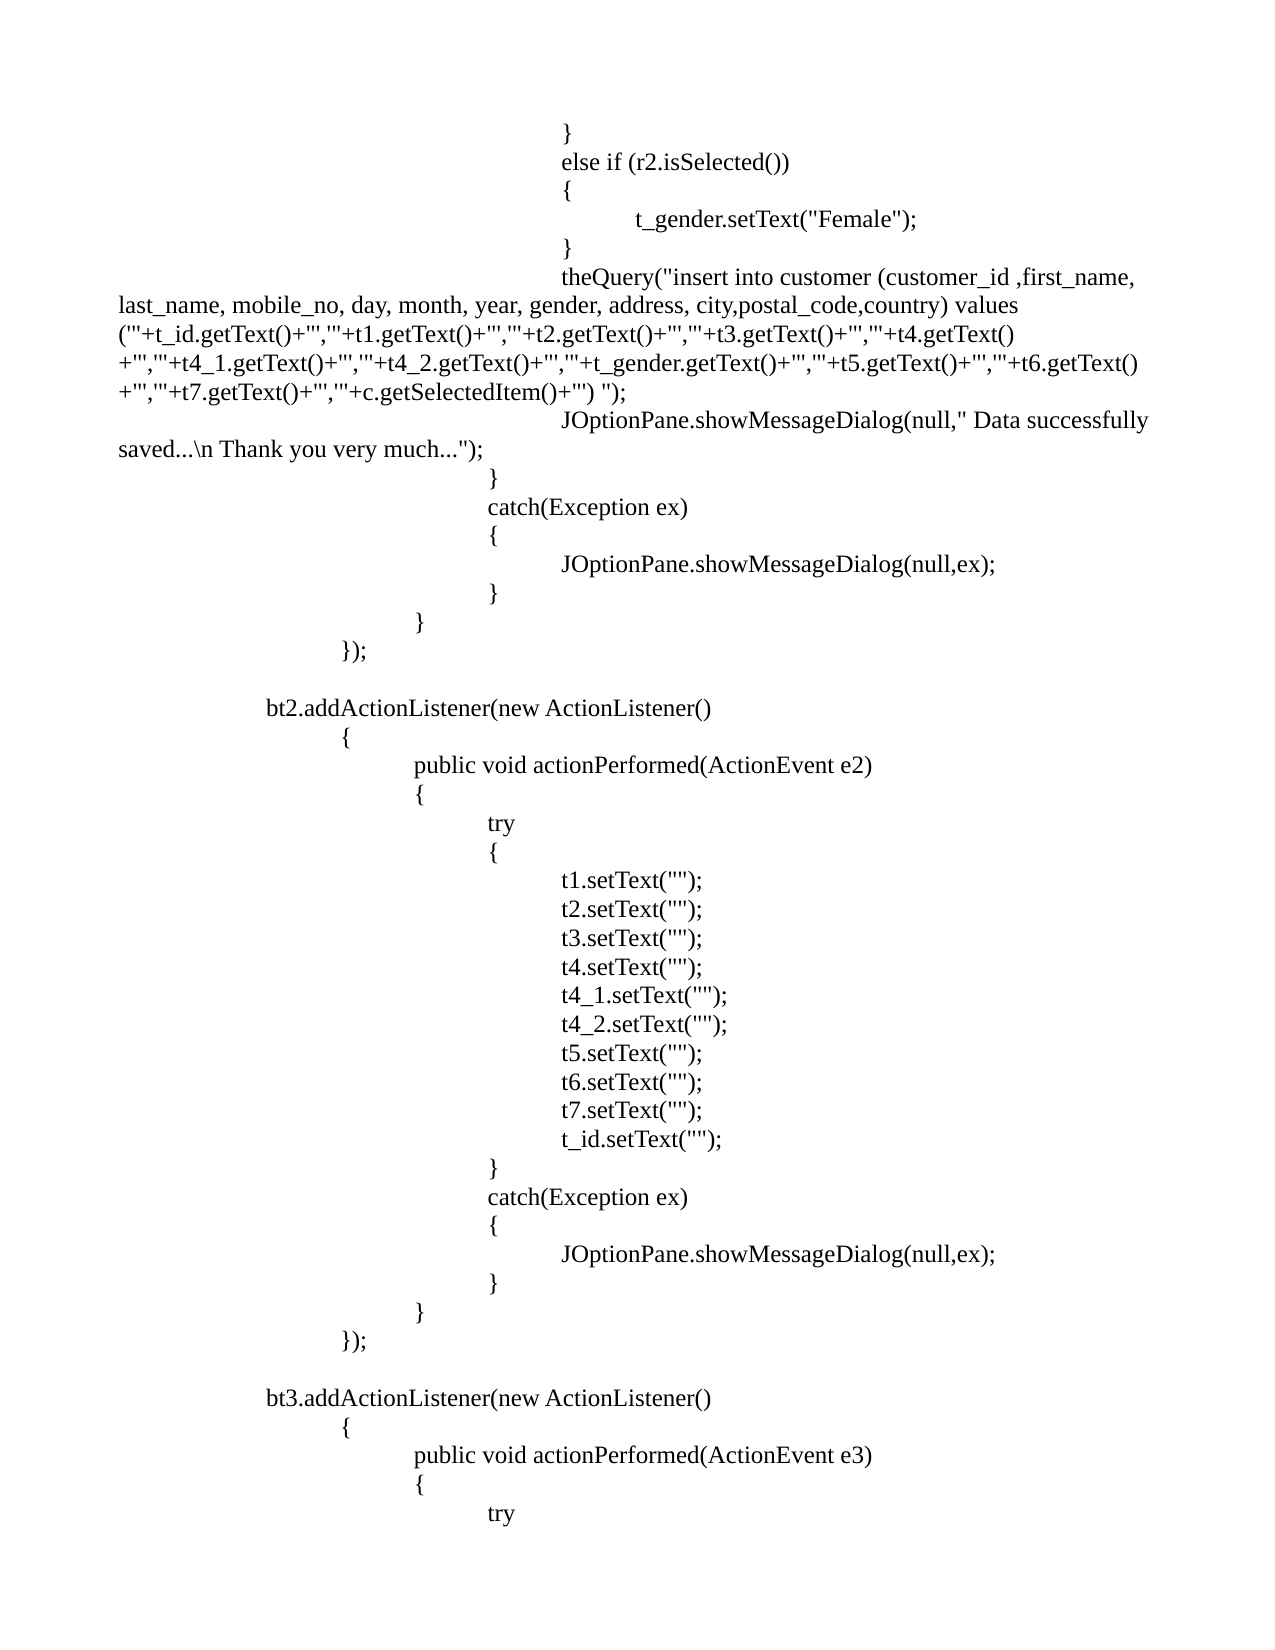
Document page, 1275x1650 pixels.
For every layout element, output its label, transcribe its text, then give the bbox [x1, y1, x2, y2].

text t_gender.setText("Female"); [118, 204, 1157, 233]
text t1.setText(""); [118, 866, 1157, 894]
text t4_2.setText(""); [118, 1009, 1157, 1038]
text { [118, 779, 1157, 808]
text { [118, 837, 1157, 866]
text { [118, 521, 1157, 549]
text JOptionPane.showMessageDialog(null,ex); [118, 549, 1157, 578]
text t3.setText(""); [118, 923, 1157, 952]
text public void actionPerformed(ActionEvent e2) [118, 751, 1157, 779]
text bt3.addActionListener(new ActionListener() [118, 1383, 1157, 1412]
text public void actionPerformed(ActionEvent e3) [118, 1441, 1157, 1469]
text t4.setText(""); [118, 952, 1157, 981]
text t2.setText(""); [118, 894, 1157, 923]
text try [118, 808, 1157, 837]
text t6.setText(""); [118, 1067, 1157, 1096]
text JOptionPane.showMessageDialog(null,ex); [118, 1239, 1157, 1268]
text }); [118, 1326, 1157, 1354]
text catch(Exception ex) [118, 1182, 1157, 1211]
text t_id.setText(""); [118, 1124, 1157, 1153]
text } [118, 118, 1157, 147]
text } [118, 578, 1157, 607]
text { [118, 722, 1157, 751]
text } [118, 1268, 1157, 1297]
text { [118, 1412, 1157, 1441]
text JOptionPane.showMessageDialog(null," Data successfully saved...\n Thank you very much..."); [118, 406, 1157, 463]
text }); [118, 636, 1157, 664]
text } [118, 463, 1157, 492]
text t5.setText(""); [118, 1038, 1157, 1067]
text t4_1.setText(""); [118, 981, 1157, 1009]
text } [118, 1153, 1157, 1182]
text t7.setText(""); [118, 1096, 1157, 1124]
text else if (r2.isSelected()) [118, 147, 1157, 176]
text } [118, 233, 1157, 262]
text { [118, 1211, 1157, 1239]
text { [118, 176, 1157, 204]
text bt2.addActionListener(new ActionListener() [118, 693, 1157, 722]
text } [118, 1297, 1157, 1326]
text catch(Exception ex) [118, 492, 1157, 521]
text theQuery("insert into customer (customer_id ,first_name, last_name, mobile_no, day, month, year, gender, address, city,postal_code,country) values ('"+t_id.getText()+"','"+t1.getText()+"','"+t2.getText()+"','"+t3.getText()+"','"+t4.getText()+"','"+t4_1.getText()+"','"+t4_2.getText()+"','"+t_gender.getText()+"','"+t5.getText()+"','"+t6.getText()+"','"+t7.getText()+"','"+c.getSelectedItem()+"') "); [118, 262, 1157, 406]
text try [118, 1498, 1157, 1527]
text { [118, 1469, 1157, 1498]
text } [118, 607, 1157, 636]
